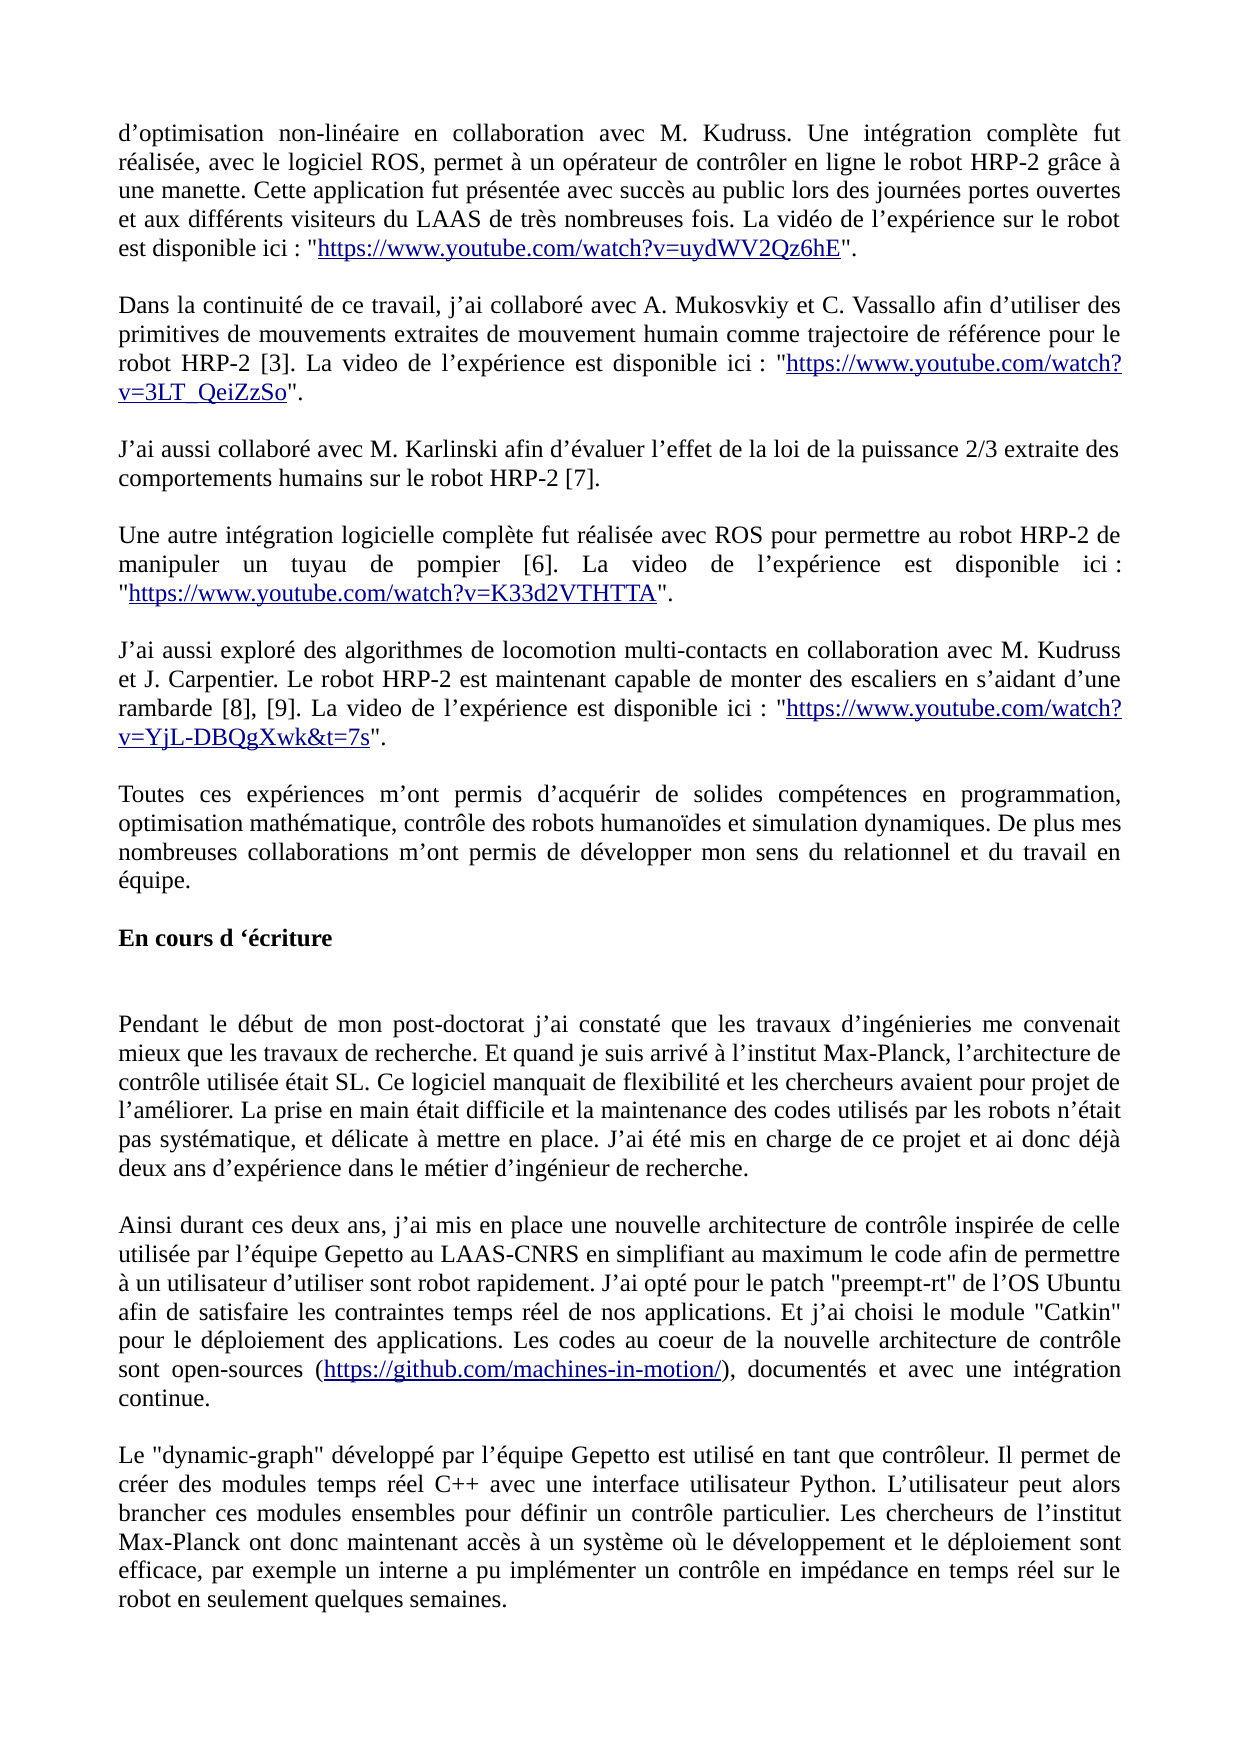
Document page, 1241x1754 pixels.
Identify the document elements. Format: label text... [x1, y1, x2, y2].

text Pendant le début de mon post-doctorat j’ai constaté que les travaux d’ingénieries me convenait mieux que les travaux de recherche. Et quand je suis arrivé à l’institut Max-Planck, l’architecture de contrôle utilisée était SL. Ce logiciel manquait de flexibilité et les chercheurs avaient pour projet de l’améliorer. La prise en main était difficile et la maintenance des codes utilisés par les robots n’était pas systématique, et délicate à mettre en place. J’ai été mis en charge de ce projet et ai donc déjà deux ans d’expérience dans le métier d’ingénieur de recherche. [118, 1009, 1122, 1182]
text J’ai aussi exploré des algorithmes de locomotion multi-contacts en collaboration avec M. Kudruss et J. Carpentier. Le robot HRP-2 est maintenant capable de monter des escaliers en s’aidant d’une rambarde [8], [9]. La video de l’expérience est disponible ici : "https://www.youtube.com/watch?v=YjL-DBQgXwk&t=7s". [118, 636, 1122, 751]
text Toutes ces expériences m’ont permis d’acquérir de solides compétences en programmation, optimisation mathématique, contrôle des robots humanoïdes et simulation dynamiques. De plus mes nombreuses collaborations m’ont permis de développer mon sens du relationnel et du travail en équipe. [118, 779, 1122, 894]
text En cours d ‘écriture [118, 923, 1122, 952]
text J’ai aussi collaboré avec M. Karlinski afin d’évaluer l’effet de la loi de la puissance 2/3 extraite des comportements humains sur le robot HRP-2 [7]. [118, 434, 1122, 492]
text Une autre intégration logicielle complète fut réalisée avec ROS pour permettre au robot HRP-2 de manipuler un tuyau de pompier [6]. La video de l’expérience est disponible ici : "https://www.youtube.com/watch?v=K33d2VTHTTA". [118, 521, 1122, 607]
text Le "dynamic-graph" développé par l’équipe Gepetto est utilisé en tant que contrôleur. Il permet de créer des modules temps réel C++ avec une interface utilisateur Python. L’utilisateur peut alors brancher ces modules ensembles pour définir un contrôle particulier. Les chercheurs de l’institut Max-Planck ont donc maintenant accès à un système où le développement et le déploiement sont efficace, par exemple un interne a pu implémenter un contrôle en impédance en temps réel sur le robot en seulement quelques semaines. [118, 1441, 1122, 1613]
text Dans la continuité de ce travail, j’ai collaboré avec A. Mukosvkiy et C. Vassallo afin d’utiliser des primitives de mouvements extraites de mouvement humain comme trajectoire de référence pour le robot HRP-2 [3]. La video de l’expérience est disponible ici : "https://www.youtube.com/watch?v=3LT_QeiZzSo". [118, 291, 1122, 406]
text Ainsi durant ces deux ans, j’ai mis en place une nouvelle architecture de contrôle inspirée de celle utilisée par l’équipe Gepetto au LAAS-CNRS en simplifiant au maximum le code afin de permettre à un utilisateur d’utiliser sont robot rapidement. J’ai opté pour le patch "preempt-rt" de l’OS Ubuntu afin de satisfaire les contraintes temps réel de nos applications. Et j’ai choisi le module "Catkin" pour le déploiement des applications. Les codes au coeur de la nouvelle architecture de contrôle sont open-sources (https://github.com/machines-in-motion/), documentés et avec une intégration continue. [118, 1211, 1122, 1412]
text d’optimisation non-linéaire en collaboration avec M. Kudruss. Une intégration complète fut réalisée, avec le logiciel ROS, permet à un opérateur de contrôler en ligne le robot HRP-2 grâce à une manette. Cette application fut présentée avec succès au public lors des journées portes ouvertes et aux différents visiteurs du LAAS de très nombreuses fois. La vidéo de l’expérience sur le robot est disponible ici : "https://www.youtube.com/watch?v=uydWV2Qz6hE". [118, 118, 1122, 262]
